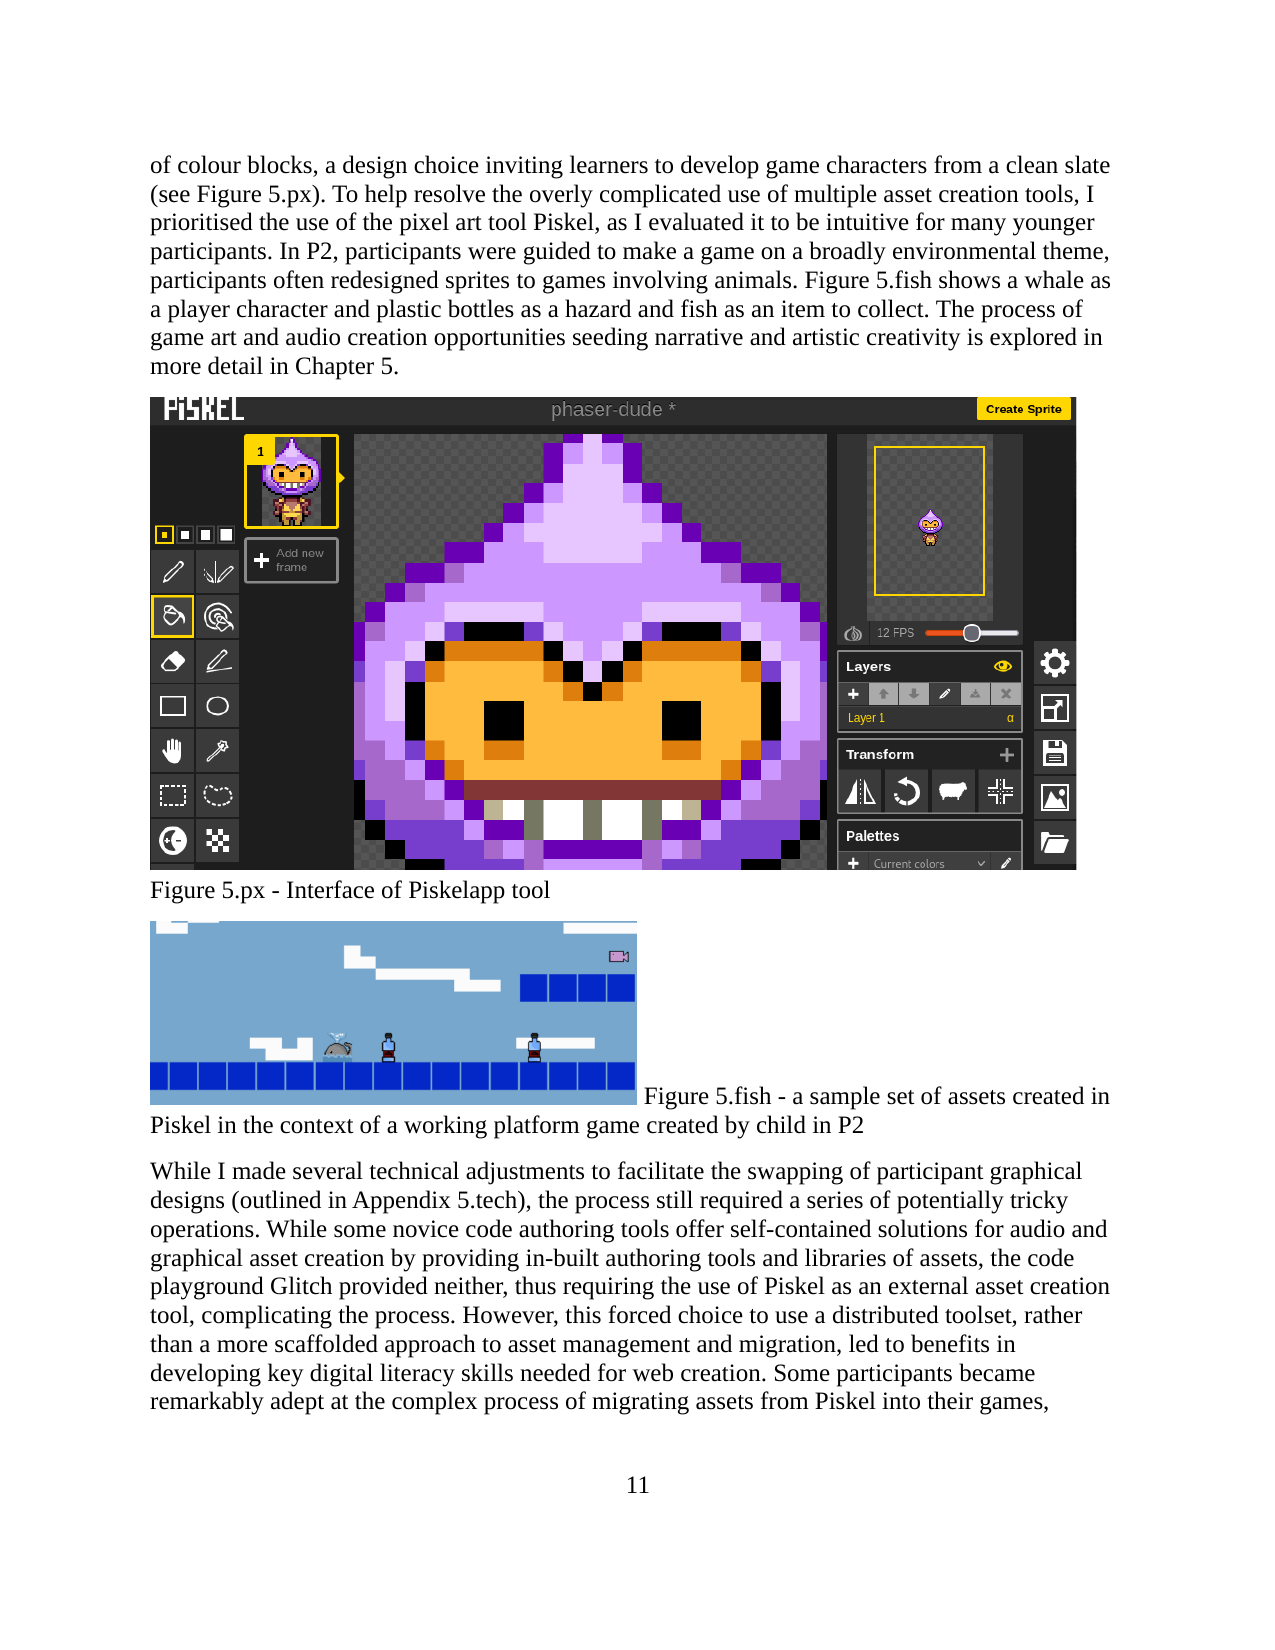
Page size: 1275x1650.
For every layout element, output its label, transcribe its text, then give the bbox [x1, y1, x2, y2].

text While I made several technical adjustments to facilitate the swapping of participant graphical designs (outlined in Appendix 5.tech), the process still required a series of potentially tricky operations. While some novice code authoring tools offer self-contained solutions for audio and graphical asset creation by providing in-built authoring tools and libraries of assets, the code playground Glitch provided neither, thus requiring the use of Piskel as an external asset creation tool, complicating the process. However, this forced choice to use a distributed toolset, rather than a more scaffolded approach to asset management and migration, led to benefits in developing key digital literacy skills needed for web creation. Some participants became remarkably adept at the complex process of migrating assets from Piskel into their games, [150, 1156, 1125, 1415]
text Figure 5.px - Interface of Piskelapp tool [150, 398, 1125, 904]
picture [150, 921, 638, 1105]
text Figure 5.fish - a sample set of assets created in Piskel in the context of a working platform game created by child in P2 [150, 922, 1125, 1138]
picture [150, 397, 1077, 870]
text of colour blocks, a design choice inviting learners to develop game characters from a clean slate (see Figure 5.px). To help resolve the overly complicated use of multiple asset creation tools, I prioritised the use of the pixel art tool Piskel, as I evaluated it to be intuitive for many younger participants. In P2, participants were guided to make a game on a broadly environmental theme, participants often redesigned sprites to games involving animals. Figure 5.fish shows a whale as a player character and plastic bottles as a hazard and fish as an item to collect. The process of game art and audio creation opportunities seeding narrative and artistic creativity is explored in more detail in Chapter 5. [150, 150, 1125, 380]
